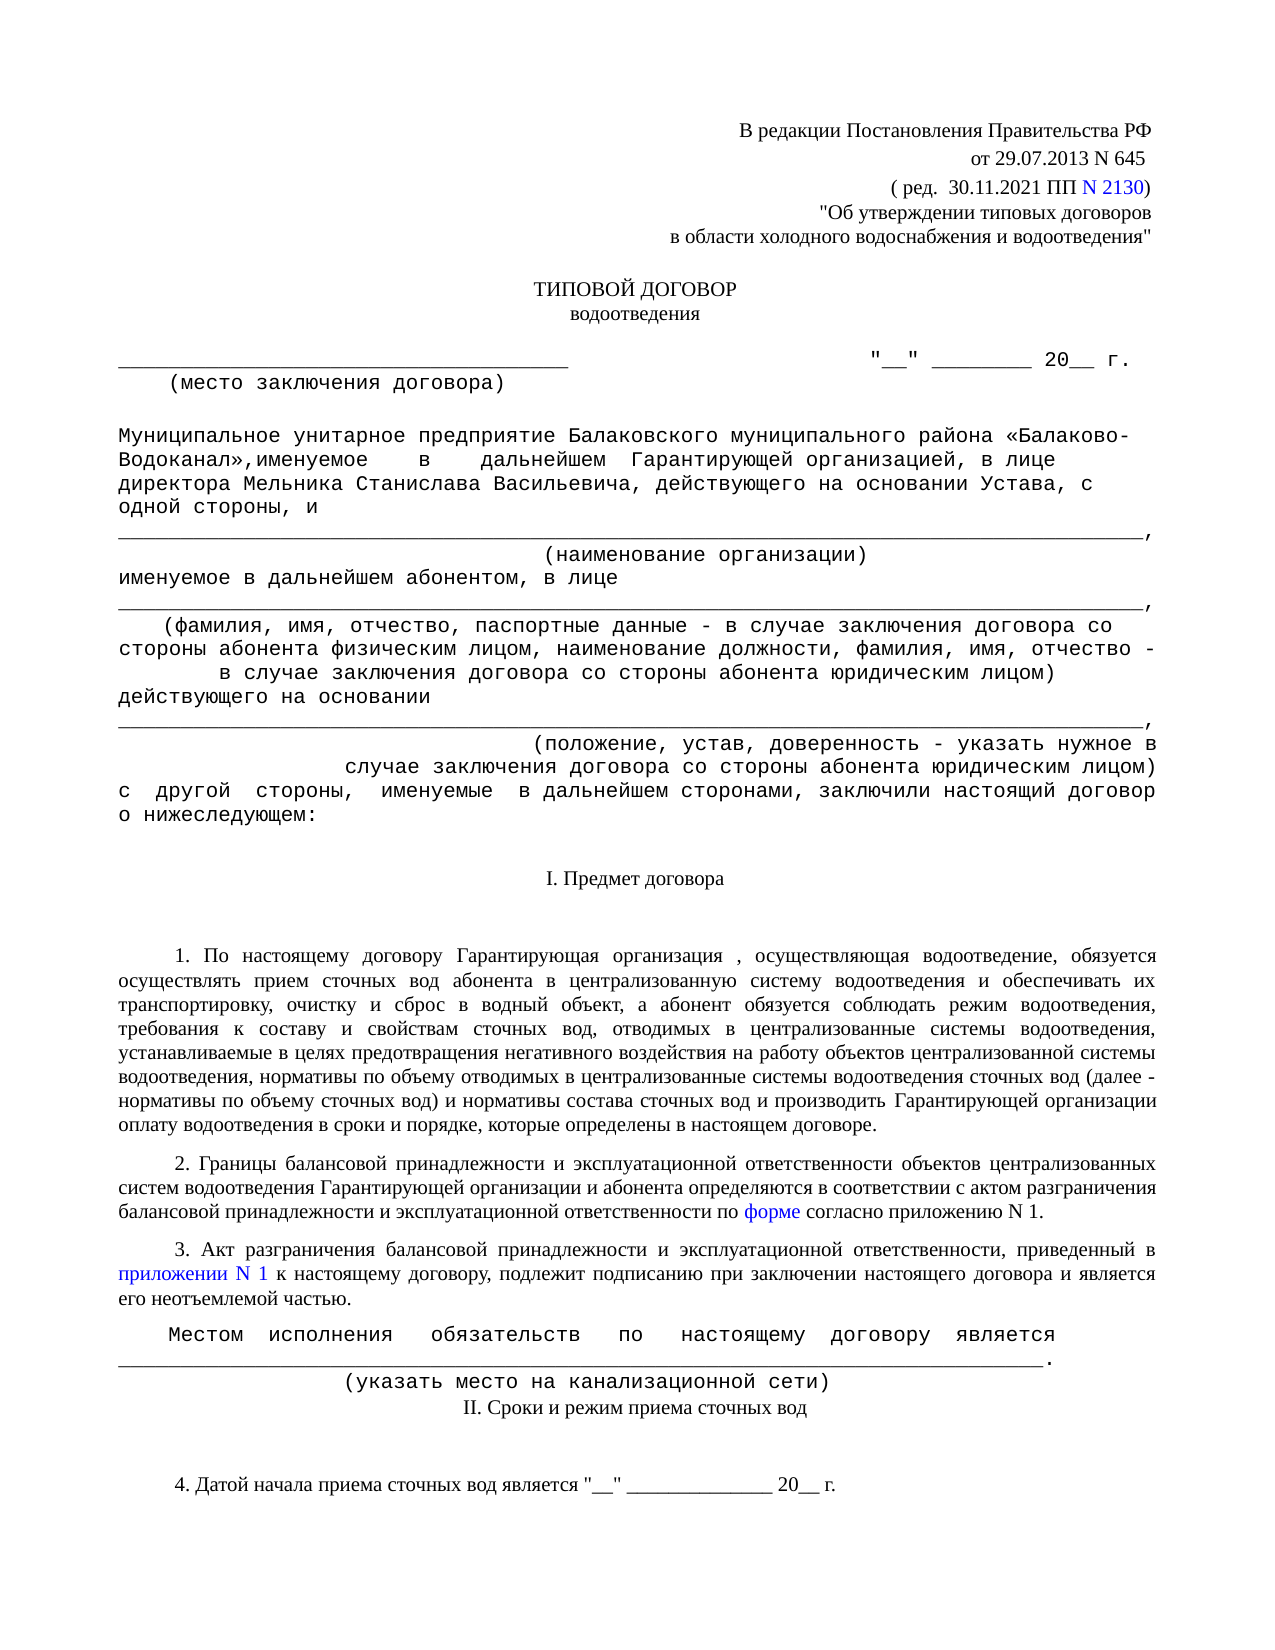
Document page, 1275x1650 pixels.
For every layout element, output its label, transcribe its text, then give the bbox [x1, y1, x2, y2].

text ( ред. 30.11.2021 ПП N 2130) [118, 171, 1157, 200]
text __________________________________________________________________________________, [118, 591, 1157, 615]
text (фамилия, имя, отчество, паспортные данные - в случае заключения договора со стороны абонента физическим лицом, наименование должности, фамилия, имя, отчество - в случае заключения договора со стороны абонента юридическим лицом) [118, 615, 1157, 686]
text В редакции Постановления Правительства РФ [118, 118, 1157, 142]
text 1. По настоящему договору Гарантирующая организация , осуществляющая водоотведение, обязуется осуществлять прием сточных вод абонента в централизованную систему водоотведения и обеспечивать их транспортировку, очистку и сброс в водный объект, а абонент обязуется соблюдать режим водоотведения, требования к составу и свойствам сточных вод, отводимых в централизованные системы водоотведения, устанавливаемые в целях предотвращения негативного воздействия на работу объектов централизованной системы водоотведения, нормативы по объему отводимых в централизованные системы водоотведения сточных вод (далее - нормативы по объему сточных вод) и нормативы состава сточных вод и производить Гарантирующей организации оплату водоотведения в сроки и порядке, которые определены в настоящем договоре. [118, 943, 1157, 1136]
text ____________________________________ "__" ________ 20__ г. [118, 349, 1157, 372]
text __________________________________________________________________________. [118, 1348, 1157, 1371]
text II. Сроки и режим приема сточных вод [118, 1395, 1157, 1419]
text водоотведения [118, 301, 1157, 325]
text 3. Акт разграничения балансовой принадлежности и эксплуатационной ответственности, приведенный в приложении N 1 к настоящему договору, подлежит подписанию при заключении настоящего договора и является его неотъемлемой частью. [118, 1237, 1157, 1309]
text 2. Границы балансовой принадлежности и эксплуатационной ответственности объектов централизованных систем водоотведения Гарантирующей организации и абонента определяются в соответствии с актом разграничения балансовой принадлежности и эксплуатационной ответственности по форме согласно приложению N 1. [118, 1151, 1157, 1223]
text (наименование организации) [118, 544, 1157, 567]
text Муниципальное унитарное предприятие Балаковского муниципального района «Балаково-Водоканал»,именуемое в дальнейшем Гарантирующей организацией, в лице директора Мельника Станислава Васильевича, действующего на основании Устава, с одной стороны, и __________________________________________________________________________________, [118, 426, 1157, 544]
text (место заключения договора) [118, 372, 1157, 396]
text в области холодного водоснабжения и водоотведения" [118, 224, 1157, 248]
text "Об утверждении типовых договоров [118, 200, 1157, 224]
text Местом исполнения обязательств по настоящему договору является [118, 1324, 1157, 1348]
text с другой стороны, именуемые в дальнейшем сторонами, заключили настоящий договор о нижеследующем: [118, 780, 1157, 827]
text именуемое в дальнейшем абонентом, в лице [118, 567, 1157, 591]
text действующего на основании __________________________________________________________________________________, [118, 686, 1157, 733]
text от 29.07.2013 N 645 [118, 142, 1157, 171]
text (указать место на канализационной сети) [118, 1371, 1157, 1395]
text (положение, устав, доверенность - указать нужное в случае заключения договора со стороны абонента юридическим лицом) [118, 733, 1157, 780]
text 4. Датой начала приема сточных вод является "__" ______________ 20__ г. [118, 1472, 1157, 1496]
text I. Предмет договора [118, 866, 1157, 890]
text ТИПОВОЙ ДОГОВОР [118, 277, 1157, 301]
